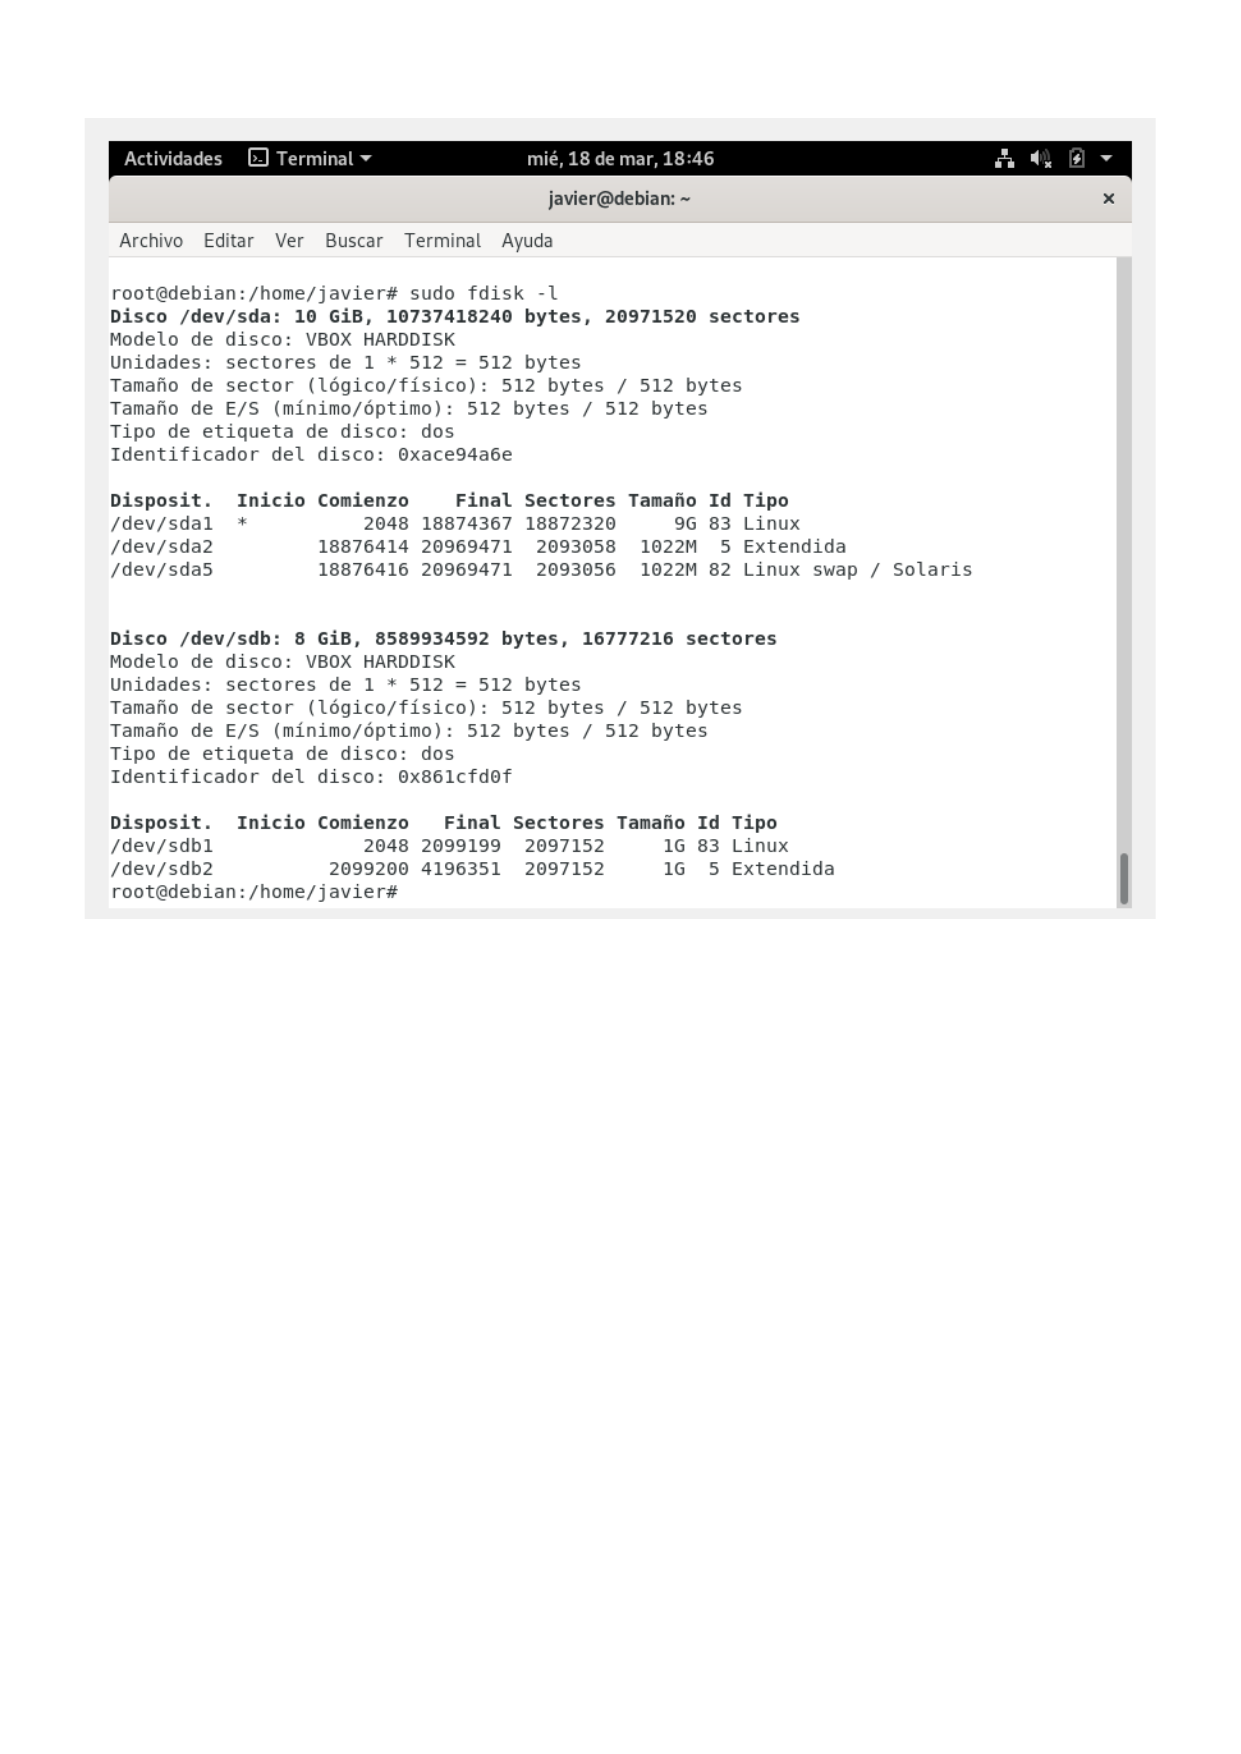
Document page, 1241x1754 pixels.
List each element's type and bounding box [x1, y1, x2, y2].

picture [84, 118, 1156, 919]
